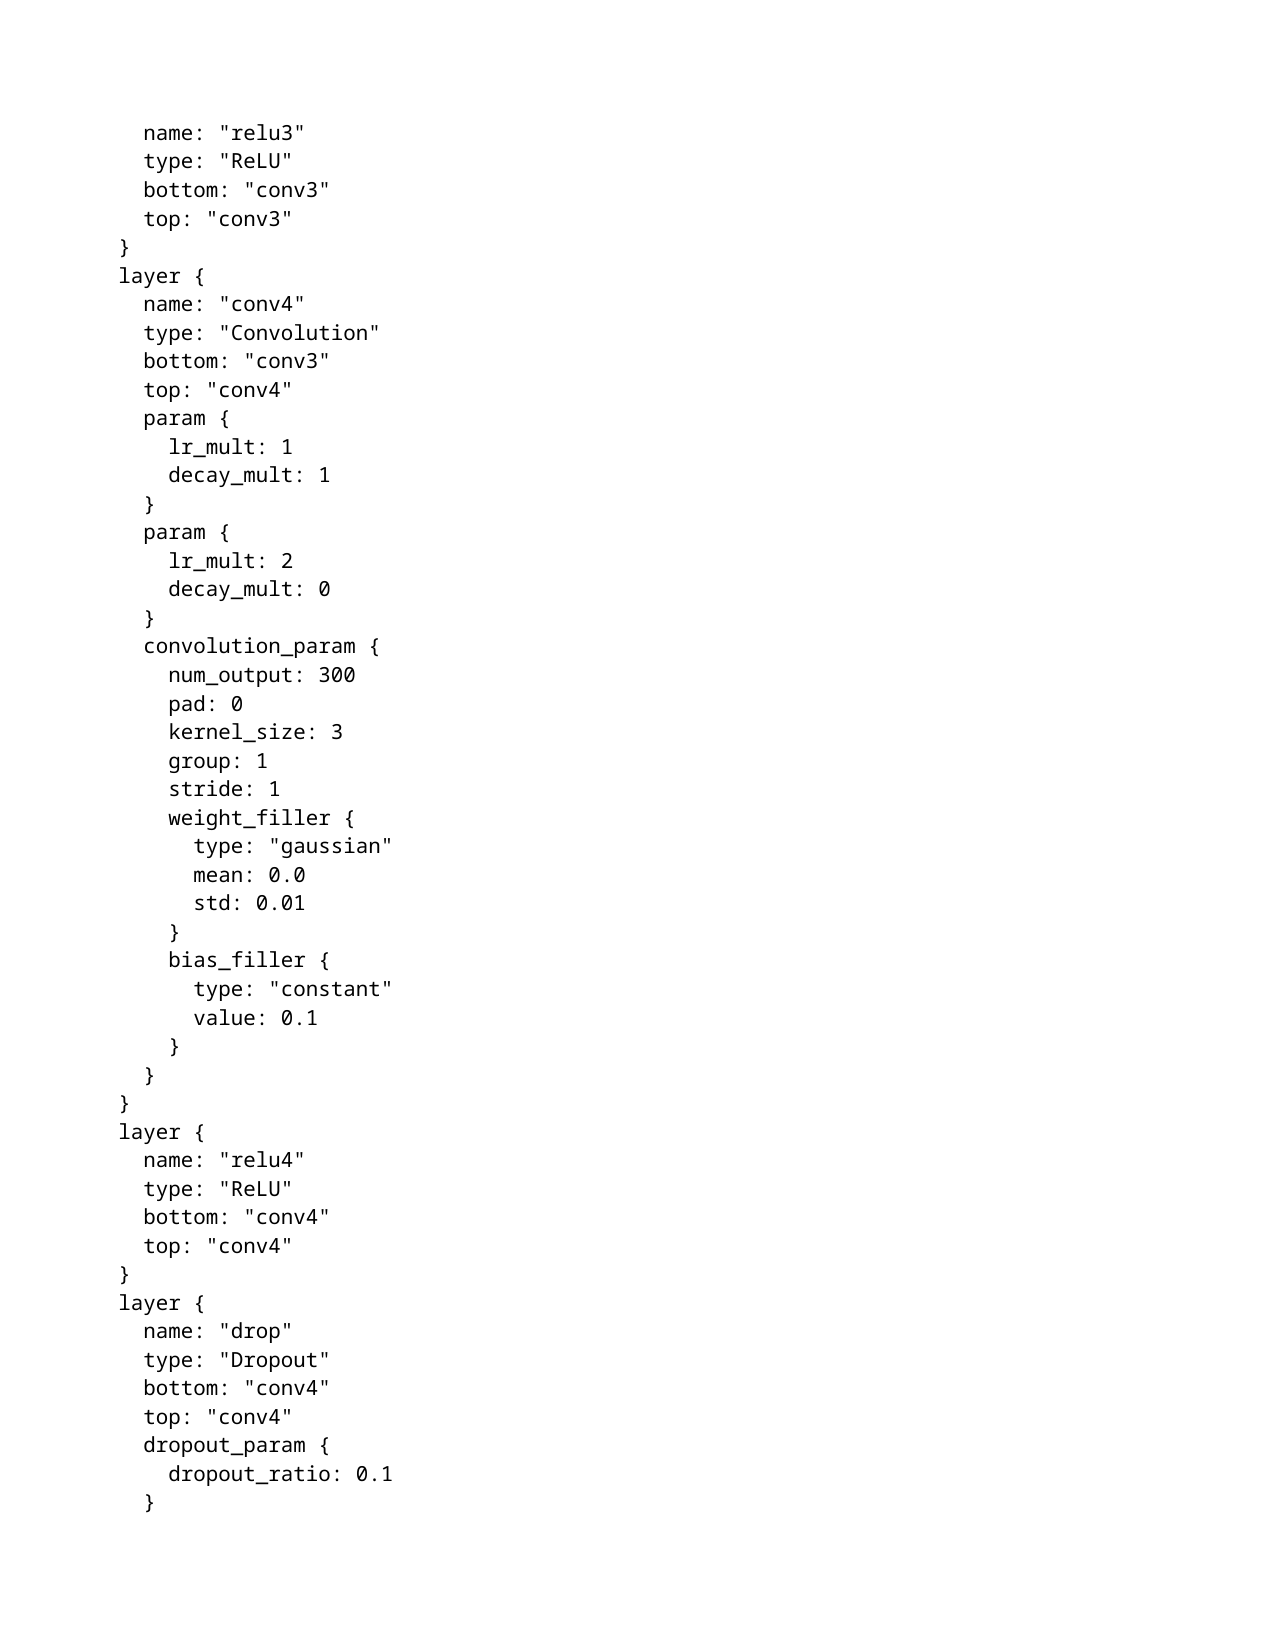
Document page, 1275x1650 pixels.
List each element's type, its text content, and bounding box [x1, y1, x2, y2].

text bottom: "conv3" [118, 175, 1157, 204]
text top: "conv3" [118, 204, 1157, 232]
text top: "conv4" [118, 1231, 1157, 1259]
text bottom: "conv4" [118, 1373, 1157, 1402]
text lr_mult: 1 [118, 432, 1157, 460]
text decay_mult: 1 [118, 460, 1157, 489]
text } [118, 917, 1157, 946]
text std: 0.01 [118, 888, 1157, 917]
text name: "drop" [118, 1316, 1157, 1345]
text weight_filler { [118, 803, 1157, 831]
text group: 1 [118, 746, 1157, 774]
text bottom: "conv3" [118, 346, 1157, 375]
text } [118, 603, 1157, 632]
text name: "conv4" [118, 289, 1157, 318]
text } [118, 1060, 1157, 1088]
text type: "ReLU" [118, 147, 1157, 175]
text type: "ReLU" [118, 1174, 1157, 1202]
text dropout_param { [118, 1430, 1157, 1459]
text } [118, 1088, 1157, 1117]
text } [118, 489, 1157, 517]
text decay_mult: 0 [118, 574, 1157, 603]
text top: "conv4" [118, 375, 1157, 403]
text convolution_param { [118, 632, 1157, 660]
text top: "conv4" [118, 1402, 1157, 1430]
text } [118, 1487, 1157, 1516]
text value: 0.1 [118, 1003, 1157, 1031]
text name: "relu3" [118, 118, 1157, 147]
text param { [118, 403, 1157, 432]
text param { [118, 517, 1157, 546]
text type: "Dropout" [118, 1345, 1157, 1373]
text num_output: 300 [118, 660, 1157, 689]
text layer { [118, 261, 1157, 289]
text mean: 0.0 [118, 860, 1157, 888]
text pad: 0 [118, 689, 1157, 717]
text } [118, 232, 1157, 261]
text name: "relu4" [118, 1145, 1157, 1174]
text type: "constant" [118, 974, 1157, 1003]
text type: "Convolution" [118, 318, 1157, 346]
text dropout_ratio: 0.1 [118, 1459, 1157, 1487]
text type: "gaussian" [118, 831, 1157, 860]
text bottom: "conv4" [118, 1202, 1157, 1231]
text } [118, 1031, 1157, 1060]
text stride: 1 [118, 774, 1157, 803]
text } [118, 1259, 1157, 1288]
text bias_filler { [118, 946, 1157, 974]
text kernel_size: 3 [118, 717, 1157, 746]
text lr_mult: 2 [118, 546, 1157, 574]
text layer { [118, 1288, 1157, 1316]
text layer { [118, 1117, 1157, 1145]
